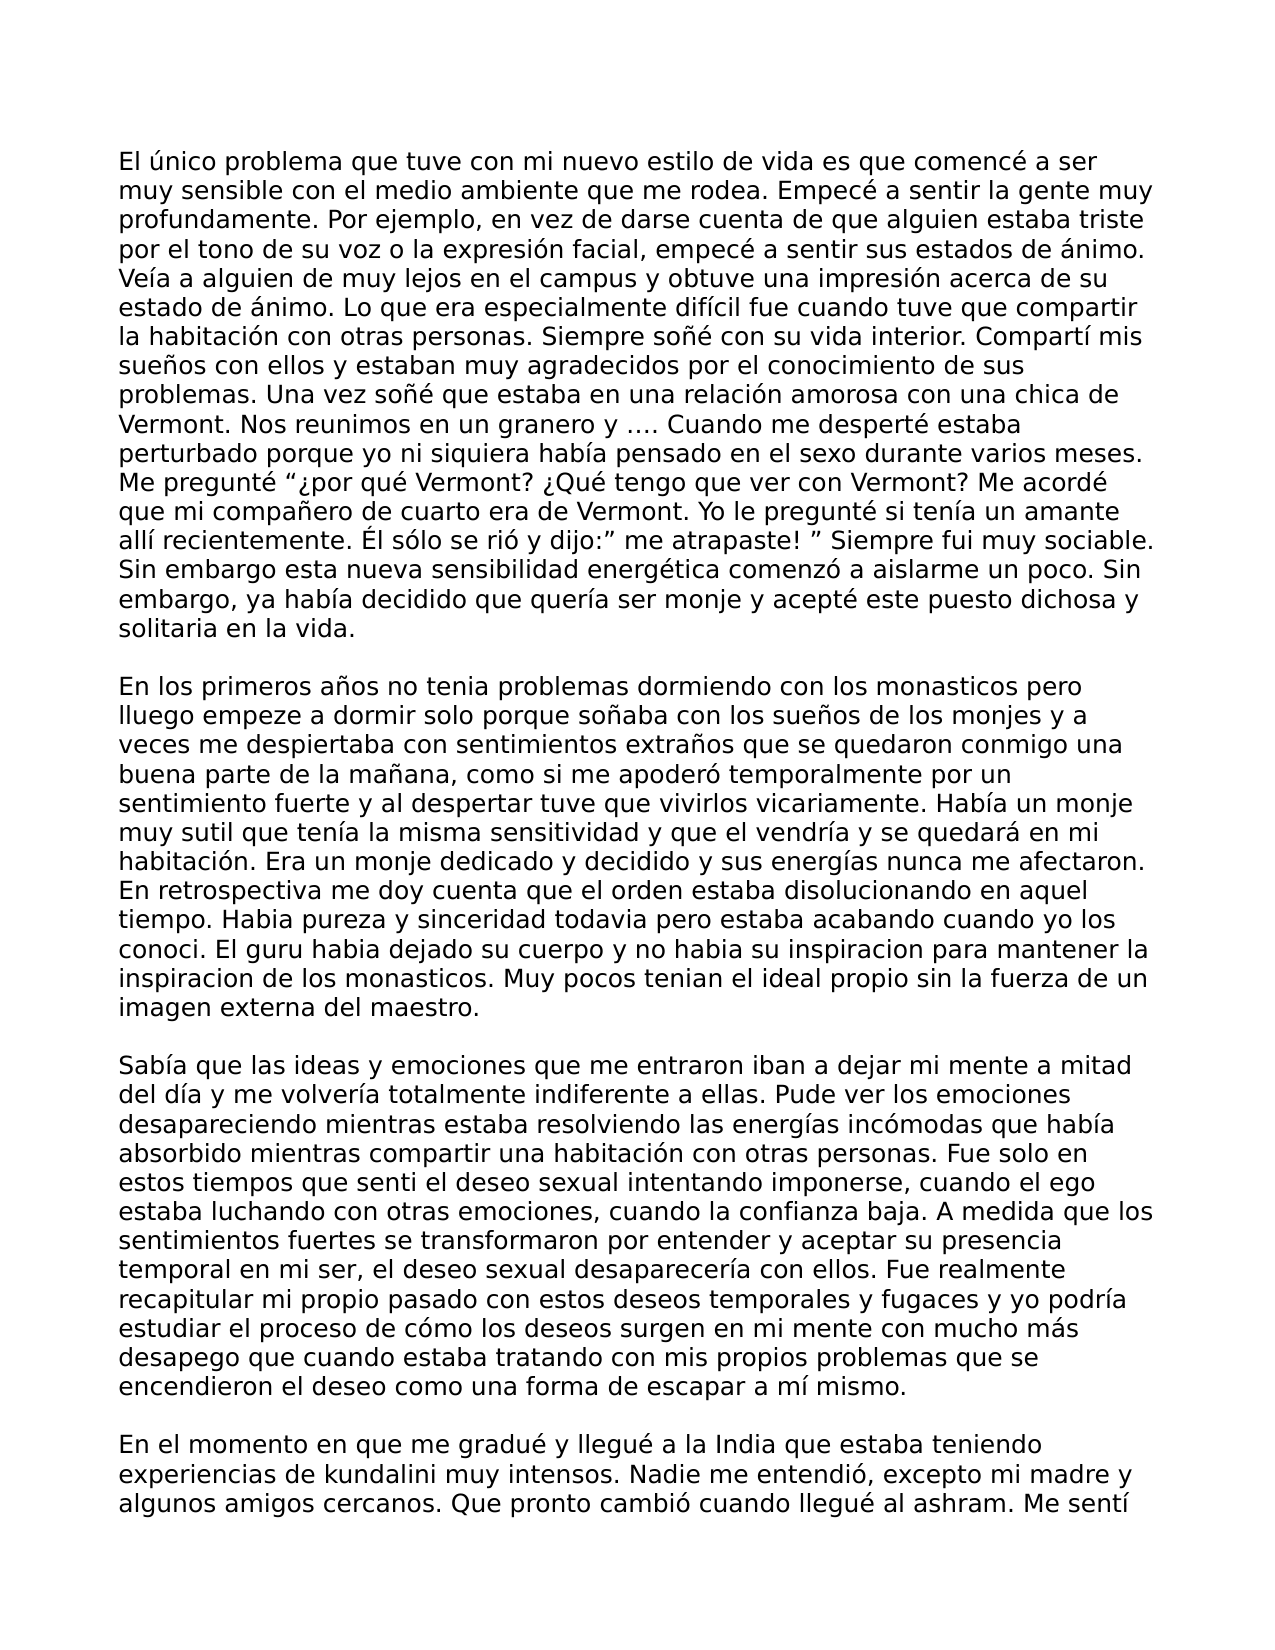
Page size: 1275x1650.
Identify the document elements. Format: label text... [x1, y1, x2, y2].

text El único problema que tuve con mi nuevo estilo de vida es que comencé a ser muy sensible con el medio ambiente que me rodea. Empecé a sentir la gente muy profundamente. Por ejemplo, en vez de darse cuenta de que alguien estaba triste por el tono de su voz o la expresión facial, empecé a sentir sus estados de ánimo. Veía a alguien de muy lejos en el campus y obtuve una impresión acerca de su estado de ánimo. Lo que era especialmente difícil fue cuando tuve que compartir la habitación con otras personas. Siempre soñé con su vida interior. Compartí mis sueños con ellos y estaban muy agradecidos por el conocimiento de sus problemas. Una vez soñé que estaba en una relación amorosa con una chica de Vermont. Nos reunimos en un granero y …. Cuando me desperté estaba perturbado porque yo ni siquiera había pensado en el sexo durante varios meses. Me pregunté “¿por qué Vermont? ¿Qué tengo que ver con Vermont? Me acordé que mi compañero de cuarto era de Vermont. Yo le pregunté si tenía un amante allí recientemente. Él sólo se rió y dijo:” me atrapaste! ” Siempre fui muy sociable. Sin embargo esta nueva sensibilidad energética comenzó a aislarme un poco. Sin embargo, ya había decidido que quería ser monje y acepté este puesto dichosa y solitaria en la vida. En los primeros años no tenia problemas dormiendo con los monasticos pero lluego empeze a dormir solo porque soñaba con los sueños de los monjes y a veces me despiertaba con sentimientos extraños que se quedaron conmigo una buena parte de la mañana, como si me apoderó temporalmente por un sentimiento fuerte y al despertar tuve que vivirlos vicariamente. Había un monje muy sutil que tenía la misma sensitividad y que el vendría y se quedará en mi habitación. Era un monje dedicado y decidido y sus energías nunca me afectaron. En retrospectiva me doy cuenta que el orden estaba disolucionando en aquel tiempo. Habia pureza y sinceridad todavia pero estaba acabando cuando yo los conoci. El guru habia dejado su cuerpo y no habia su inspiracion para mantener la inspiracion de los monasticos. Muy pocos tenian el ideal propio sin la fuerza de un imagen externa del maestro. Sabía que las ideas y emociones que me entraron iban a dejar mi mente a mitad del día y me volvería totalmente indiferente a ellas. Pude ver los emociones desapareciendo mientras estaba resolviendo las energías incómodas que había absorbido mientras compartir una habitación con otras personas. Fue solo en estos tiempos que senti el deseo sexual intentando imponerse, cuando el ego estaba luchando con otras emociones, cuando la confianza baja. A medida que los sentimientos fuertes se transformaron por entender y aceptar su presencia temporal en mi ser, el deseo sexual desaparecería con ellos. Fue realmente recapitular mi propio pasado con estos deseos temporales y fugaces y yo podría estudiar el proceso de cómo los deseos surgen en mi mente con mucho más desapego que cuando estaba tratando con mis propios problemas que se encendieron el deseo como una forma de escapar a mí mismo. En el momento en que me gradué y llegué a la India que estaba teniendo experiencias de kundalini muy intensos. Nadie me entendió, excepto mi madre y algunos amigos cercanos. Que pronto cambió cuando llegué al ashram. Me sentí [118, 118, 1157, 1518]
